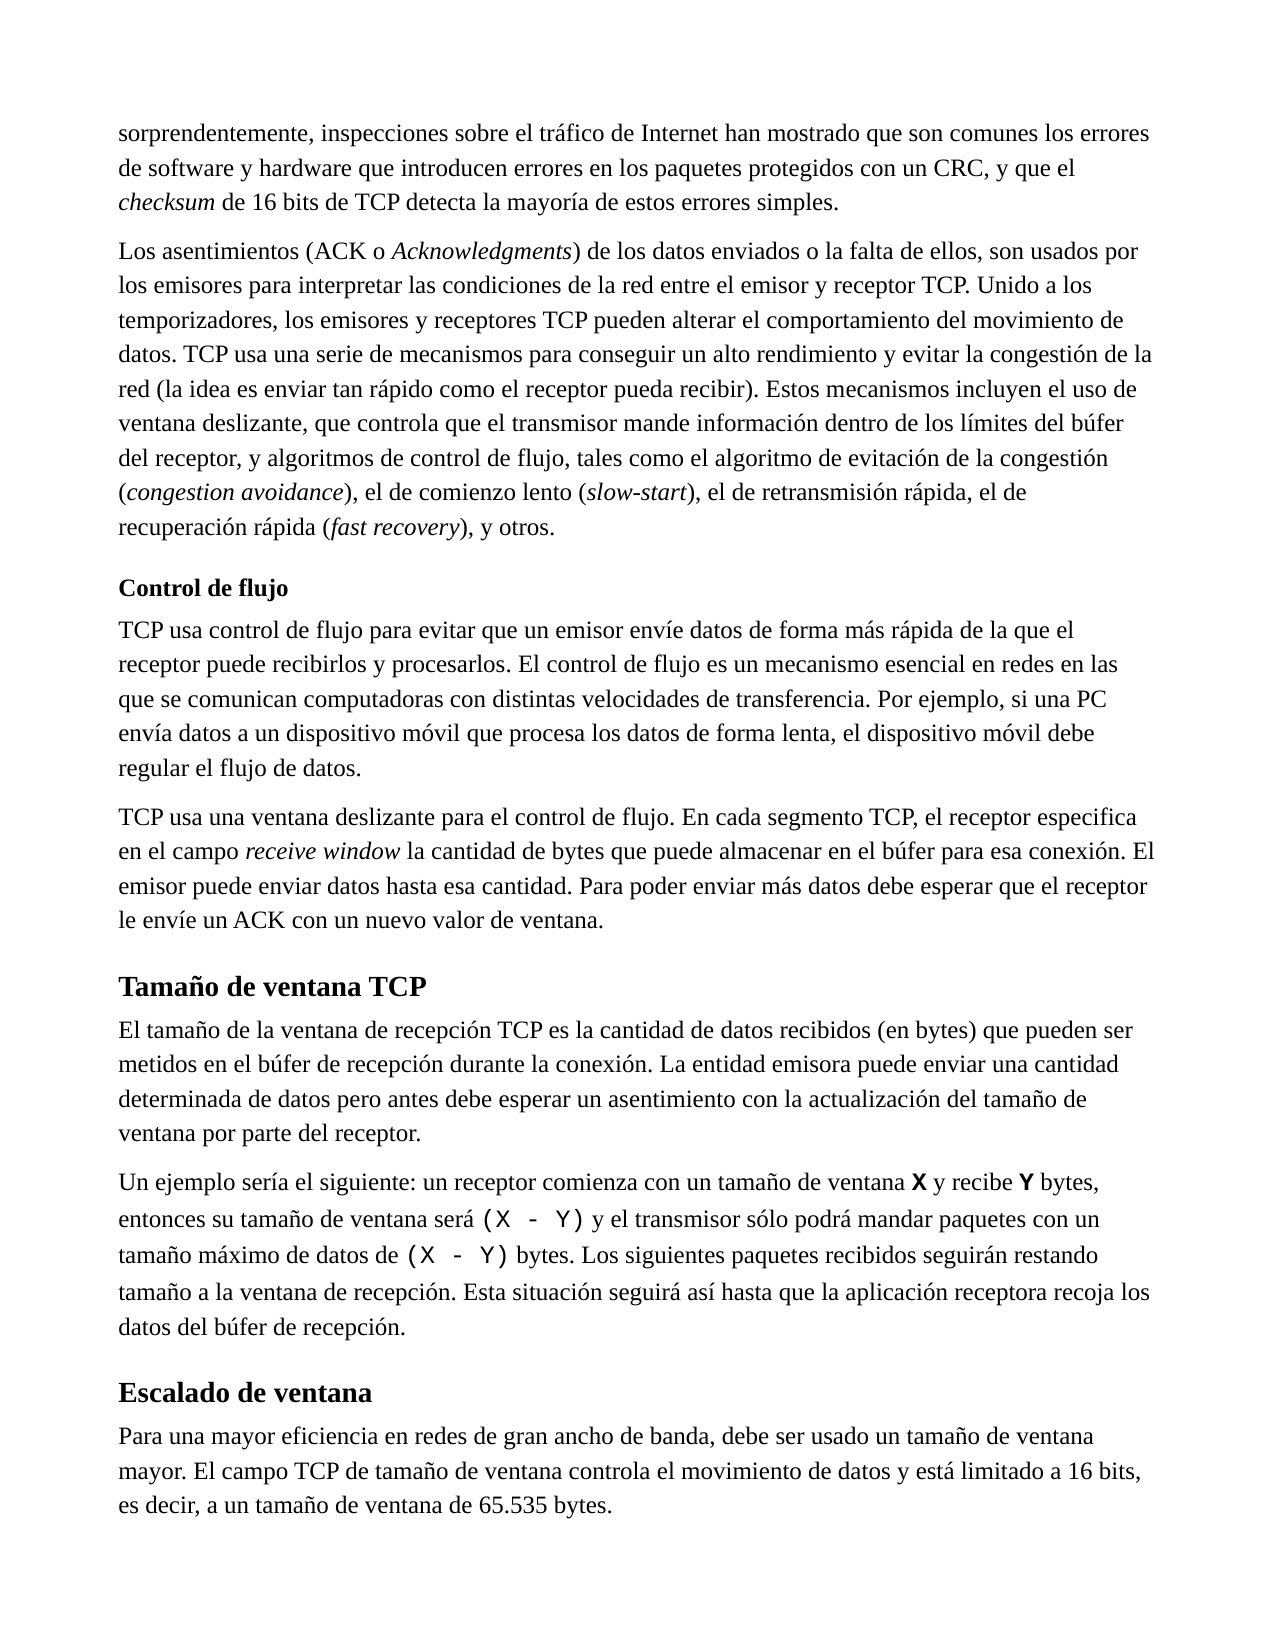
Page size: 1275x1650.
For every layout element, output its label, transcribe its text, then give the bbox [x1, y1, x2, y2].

subtitle Escalado de ventana [118, 1375, 1157, 1409]
text El tamaño de la ventana de recepción TCP es la cantidad de datos recibidos (en bytes) que pueden ser metidos en el búfer de recepción durante la conexión. La entidad emisora puede enviar una cantidad determinada de datos pero antes debe esperar un asentimiento con la actualización del tamaño de ventana por parte del receptor. [118, 1015, 1157, 1147]
subtitle Control de flujo [118, 573, 1157, 602]
text sorprendentemente, inspecciones sobre el tráfico de Internet han mostrado que son comunes los errores de software y hardware que introducen errores en los paquetes protegidos con un CRC, y que el checksum de 16 bits de TCP detecta la mayoría de estos errores simples. [118, 118, 1157, 216]
text Para una mayor eficiencia en redes de gran ancho de banda, debe ser usado un tamaño de ventana mayor. El campo TCP de tamaño de ventana controla el movimiento de datos y está limitado a 16 bits, es decir, a un tamaño de ventana de 65.535 bytes. [118, 1421, 1157, 1519]
subtitle Tamaño de ventana TCP [118, 969, 1157, 1002]
text TCP usa control de flujo para evitar que un emisor envíe datos de forma más rápida de la que el receptor puede recibirlos y procesarlos. El control de flujo es un mecanismo esencial en redes en las que se comunican computadoras con distintas velocidades de transferencia. Por ejemplo, si una PC envía datos a un dispositivo móvil que procesa los datos de forma lenta, el dispositivo móvil debe regular el flujo de datos. [118, 615, 1157, 781]
text Un ejemplo sería el siguiente: un receptor comienza con un tamaño de ventana X y recibe Y bytes, entonces su tamaño de ventana será (X - Y) y el transmisor sólo podrá mandar paquetes con un tamaño máximo de datos de (X - Y) bytes. Los siguientes paquetes recibidos seguirán restando tamaño a la ventana de recepción. Esta situación seguirá así hasta que la aplicación receptora recoja los datos del búfer de recepción. [118, 1167, 1157, 1340]
text Los asentimientos (ACK o Acknowledgments) de los datos enviados o la falta de ellos, son usados por los emisores para interpretar las condiciones de la red entre el emisor y receptor TCP. Unido a los temporizadores, los emisores y receptores TCP pueden alterar el comportamiento del movimiento de datos. TCP usa una serie de mecanismos para conseguir un alto rendimiento y evitar la congestión de la red (la idea es enviar tan rápido como el receptor pueda recibir). Estos mecanismos incluyen el uso de ventana deslizante, que controla que el transmisor mande información dentro de los límites del búfer del receptor, y algoritmos de control de flujo, tales como el algoritmo de evitación de la congestión (congestion avoidance), el de comienzo lento (slow-start), el de retransmisión rápida, el de recuperación rápida (fast recovery), y otros. [118, 236, 1157, 541]
text TCP usa una ventana deslizante para el control de flujo. En cada segmento TCP, el receptor especifica en el campo receive window la cantidad de bytes que puede almacenar en el búfer para esa conexión. El emisor puede enviar datos hasta esa cantidad. Para poder enviar más datos debe esperar que el receptor le envíe un ACK con un nuevo valor de ventana. [118, 802, 1157, 934]
